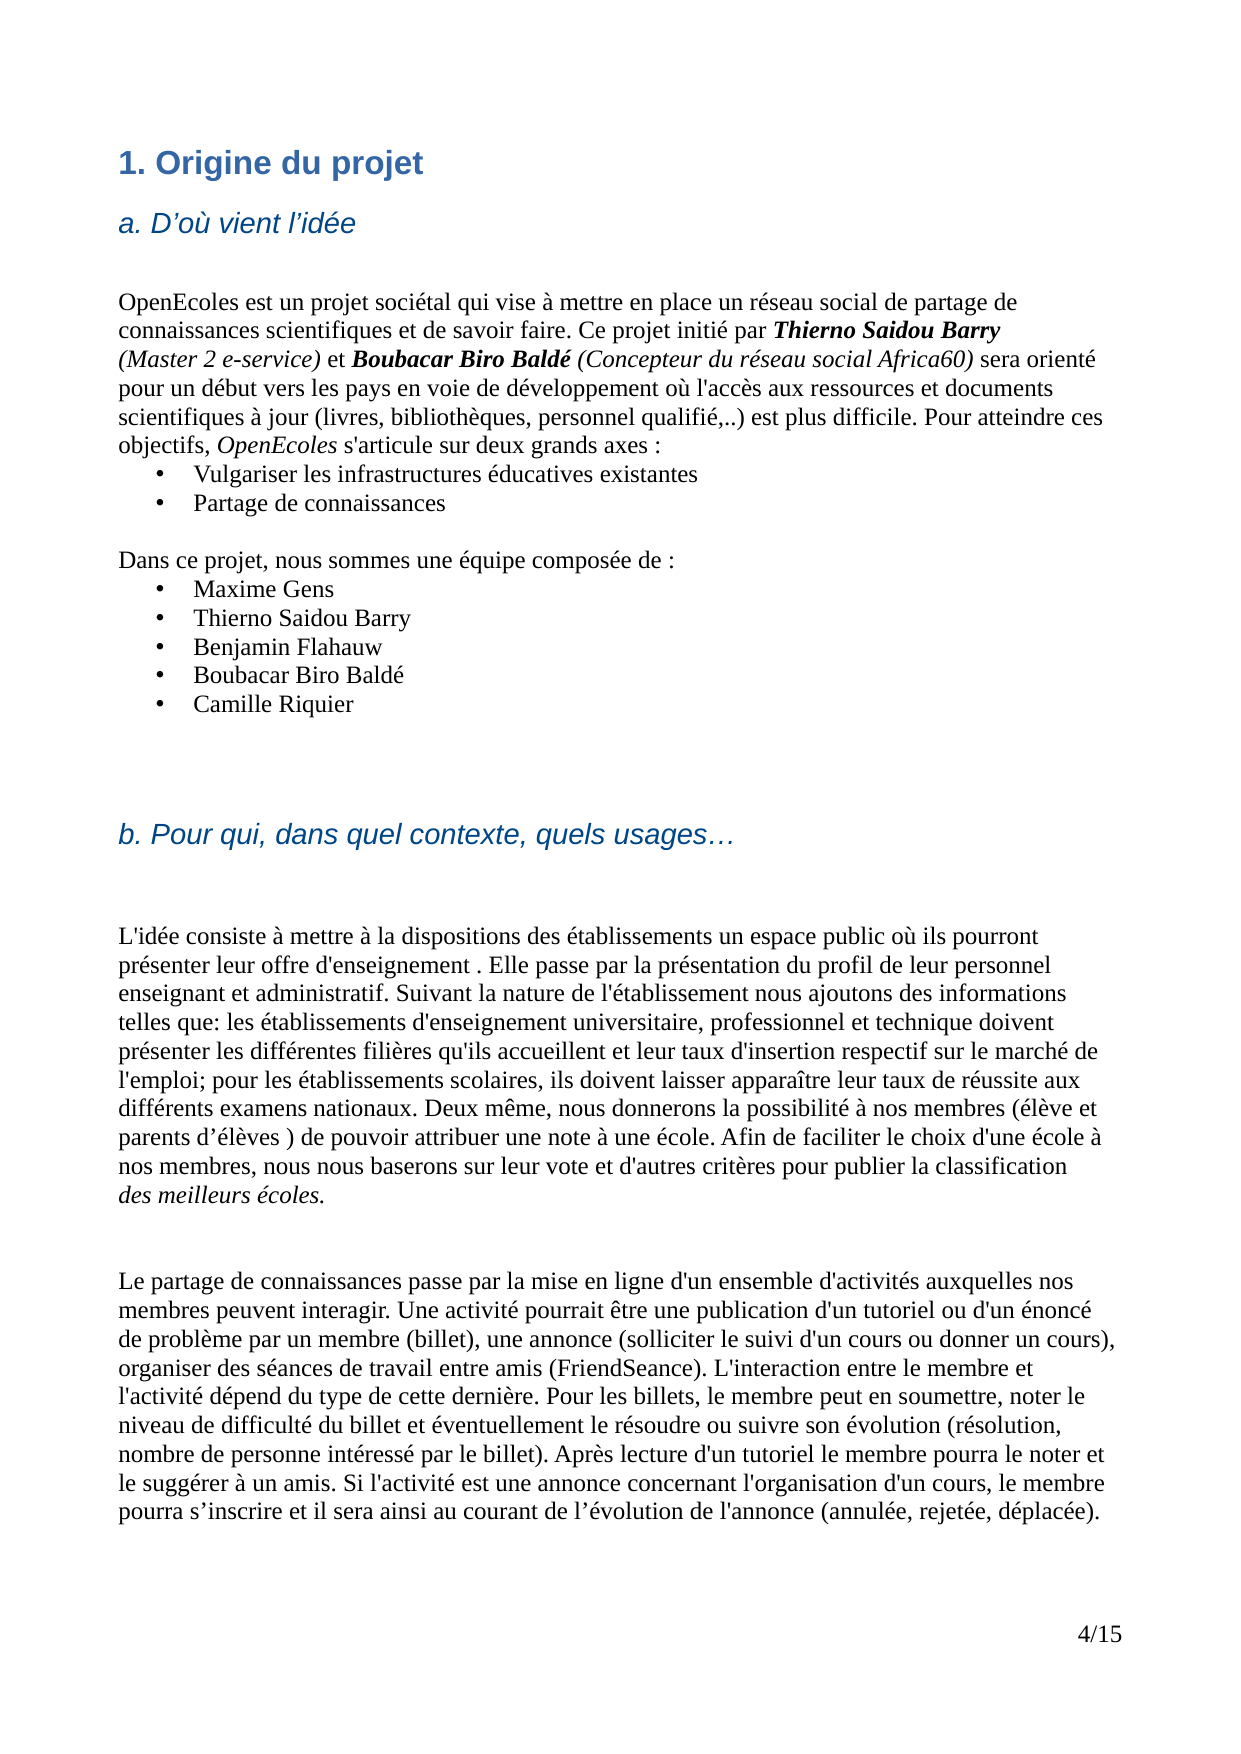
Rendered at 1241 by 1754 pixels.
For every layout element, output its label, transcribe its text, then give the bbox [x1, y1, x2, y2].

text présenter leur offre d'enseignement . Elle passe par la présentation du profil de leur personnel [118, 950, 1122, 978]
text scientifiques à jour (livres, bibliothèques, personnel qualifié,..) est plus difficile. Pour atteindre ces [118, 402, 1122, 430]
text parents d’élèves ) de pouvoir attribuer une note à une école. Afin de faciliter le choix d'une école à [118, 1122, 1122, 1151]
text des meilleurs écoles. [118, 1180, 1122, 1208]
list Thierno Saidou Barry [156, 603, 1122, 632]
subtitle a. D’où vient l’idée [118, 207, 1122, 240]
text niveau de difficulté du billet et éventuellement le résoudre ou suivre son évolution (résolution, [118, 1410, 1122, 1439]
list Camille Riquier [156, 689, 1122, 718]
text OpenEcoles est un projet sociétal qui vise à mettre en place un réseau social de partage de [118, 287, 1122, 315]
text nos membres, nous nous baserons sur leur vote et d'autres critères pour publier la classification [118, 1151, 1122, 1180]
list Vulgariser les infrastructures éducatives existantes [156, 459, 1122, 488]
subtitle 1. Origine du projet [118, 143, 1122, 182]
text enseignant et administratif. Suivant la nature de l'établissement nous ajoutons des informations [118, 978, 1122, 1007]
text membres peuvent interagir. Une activité pourrait être une publication d'un tutoriel ou d'un énoncé [118, 1295, 1122, 1324]
text le suggérer à un amis. Si l'activité est une annonce concernant l'organisation d'un cours, le membre [118, 1468, 1122, 1496]
list Partage de connaissances [156, 488, 1122, 517]
list Boubacar Biro Baldé [156, 660, 1122, 689]
list Maxime Gens [156, 574, 1122, 603]
text connaissances scientifiques et de savoir faire. Ce projet initié par Thierno Saidou Barry [118, 315, 1122, 344]
subtitle b. Pour qui, dans quel contexte, quels usages… [118, 817, 1122, 851]
text Dans ce projet, nous sommes une équipe composée de : [118, 545, 1122, 574]
text pour un début vers les pays en voie de développement où l'accès aux ressources et documents [118, 373, 1122, 402]
text l'emploi; pour les établissements scolaires, ils doivent laisser apparaître leur taux de réussite aux [118, 1065, 1122, 1093]
text différents examens nationaux. Deux même, nous donnerons la possibilité à nos membres (élève et [118, 1093, 1122, 1122]
text présenter les différentes filières qu'ils accueillent et leur taux d'insertion respectif sur le marché de [118, 1036, 1122, 1065]
text (Master 2 e-service) et Boubacar Biro Baldé (Concepteur du réseau social Africa60) sera orienté [118, 344, 1122, 373]
text l'activité dépend du type de cette dernière. Pour les billets, le membre peut en soumettre, noter le [118, 1381, 1122, 1410]
text pourra s’inscrire et il sera ainsi au courant de l’évolution de l'annonce (annulée, rejetée, déplacée). [118, 1496, 1122, 1525]
text L'idée consiste à mettre à la dispositions des établissements un espace public où ils pourront [118, 921, 1122, 950]
text Le partage de connaissances passe par la mise en ligne d'un ensemble d'activités auxquelles nos [118, 1266, 1122, 1295]
text de problème par un membre (billet), une annonce (solliciter le suivi d'un cours ou donner un cours), [118, 1324, 1122, 1353]
list Benjamin Flahauw [156, 632, 1122, 660]
text organiser des séances de travail entre amis (FriendSeance). L'interaction entre le membre et [118, 1353, 1122, 1381]
text nombre de personne intéressé par le billet). Après lecture d'un tutoriel le membre pourra le noter et [118, 1439, 1122, 1468]
text objectifs, OpenEcoles s'articule sur deux grands axes : [118, 430, 1122, 459]
text telles que: les établissements d'enseignement universitaire, professionnel et technique doivent [118, 1007, 1122, 1036]
